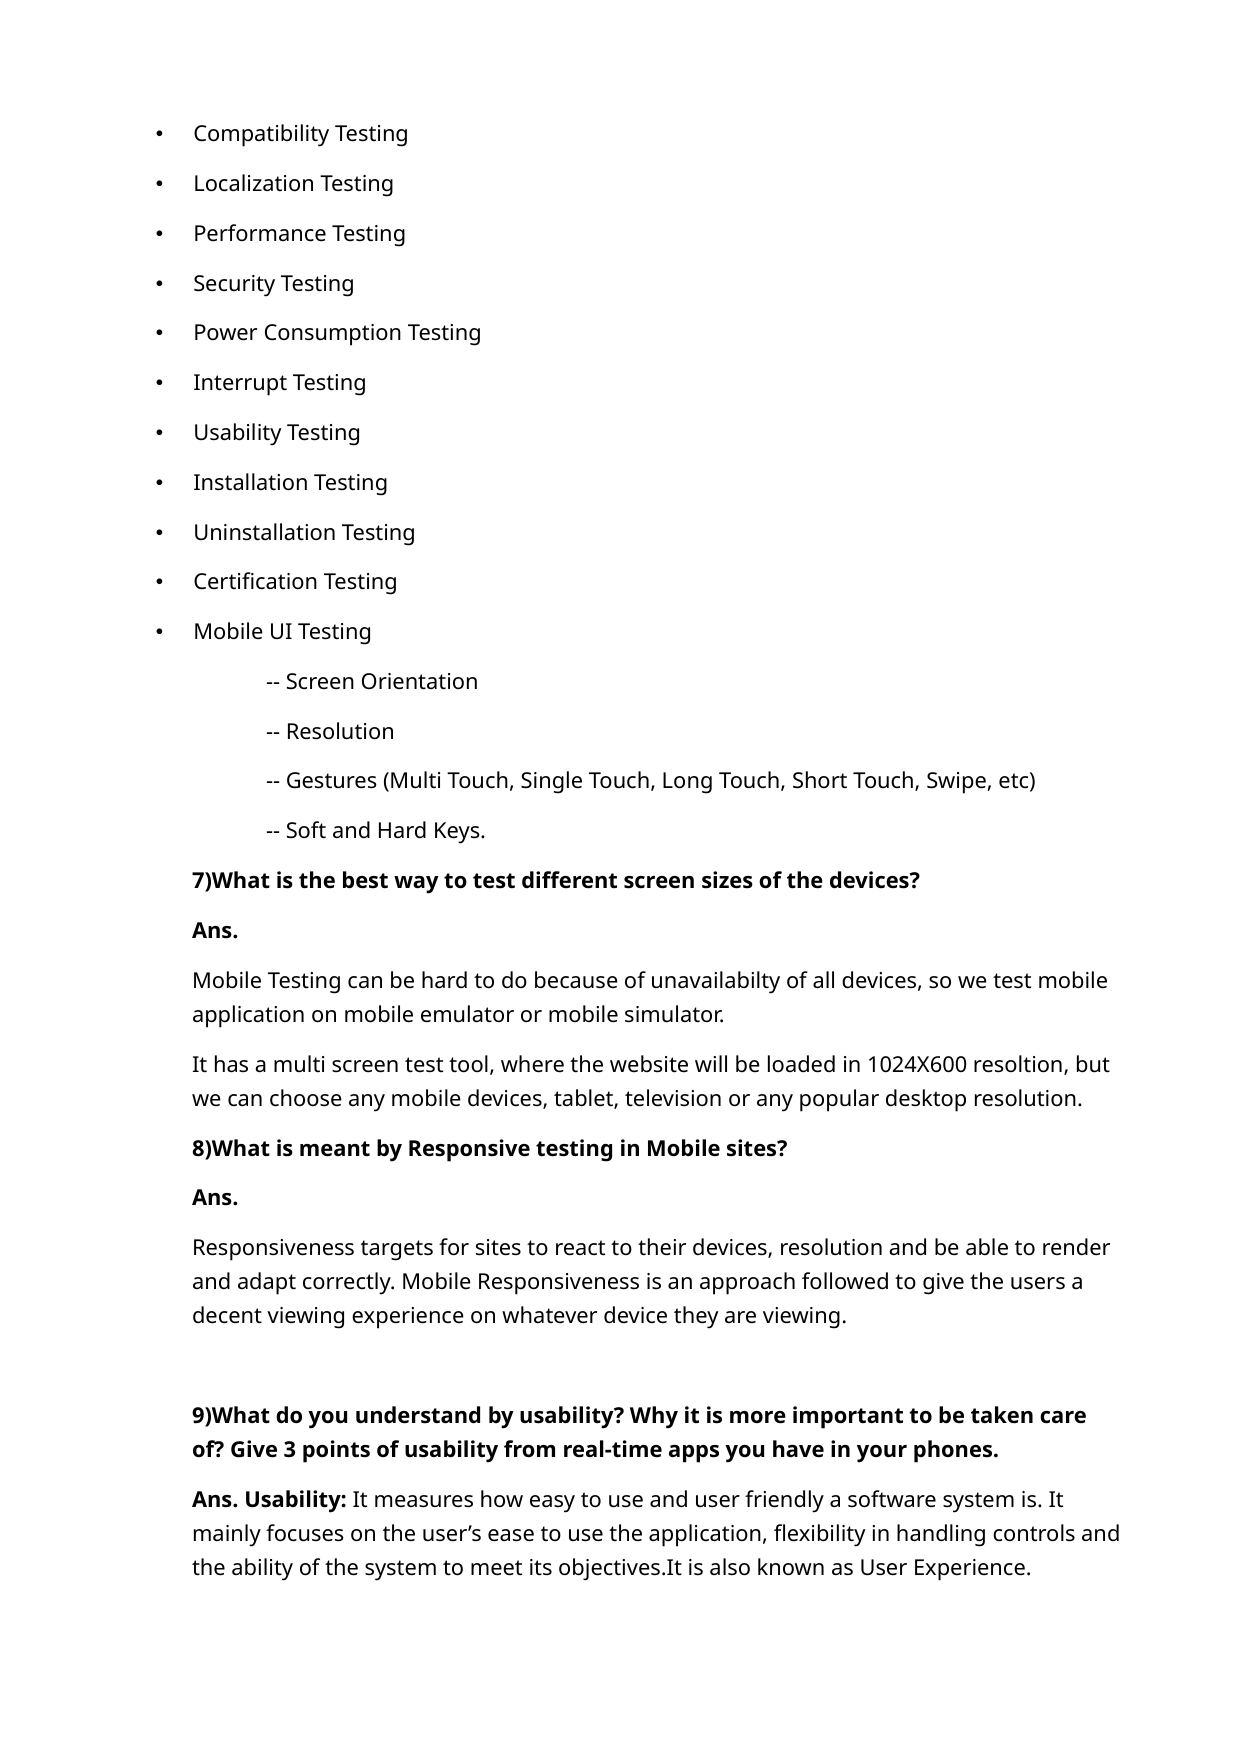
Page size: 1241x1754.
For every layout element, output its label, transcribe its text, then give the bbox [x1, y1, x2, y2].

list Interrupt Testing [156, 367, 1122, 397]
list Localization Testing [156, 168, 1122, 198]
text -- Soft and Hard Keys. [118, 815, 1122, 845]
list Uninstallation Testing [156, 516, 1122, 546]
list It has a multi screen test tool, where the website will be loaded in 1024X600 resoltion, but we can choose any mobile devices, tablet, television or any popular desktop resolution. [118, 1048, 1122, 1112]
list Certification Testing [156, 566, 1122, 596]
list Compatibility Testing [156, 118, 1122, 148]
list What is the best way to test different screen sizes of the devices? [118, 865, 1122, 895]
list What do you understand by usability? Why it is more important to be taken care of? Give 3 points of usability from real-time apps you have in your phones. [118, 1400, 1122, 1464]
list Ans. Usability: It measures how easy to use and user friendly a software system is. It mainly focuses on the user’s ease to use the application, flexibility in handling controls and the ability of the system to meet its objectives.It is also known as User Experience. [118, 1484, 1122, 1582]
list Mobile UI Testing [156, 616, 1122, 646]
text -- Gestures (Multi Touch, Single Touch, Long Touch, Short Touch, Swipe, etc) [118, 765, 1122, 795]
list Installation Testing [156, 467, 1122, 496]
text -- Resolution [118, 716, 1122, 745]
list What is meant by Responsive testing in Mobile sites? [118, 1132, 1122, 1162]
list Security Testing [156, 267, 1122, 297]
list Usability Testing [156, 417, 1122, 447]
list Ans. [118, 1182, 1122, 1212]
list Mobile Testing can be hard to do because of unavailabilty of all devices, so we test mobile application on mobile emulator or mobile simulator. [118, 964, 1122, 1028]
list Power Consumption Testing [156, 317, 1122, 347]
list Ans. [118, 915, 1122, 944]
list Responsiveness targets for sites to react to their devices, resolution and be able to render and adapt correctly. Mobile Responsiveness is an approach followed to give the users a decent viewing experience on whatever device they are viewing. [118, 1232, 1122, 1330]
text -- Screen Orientation [118, 666, 1122, 696]
list Performance Testing [156, 218, 1122, 247]
